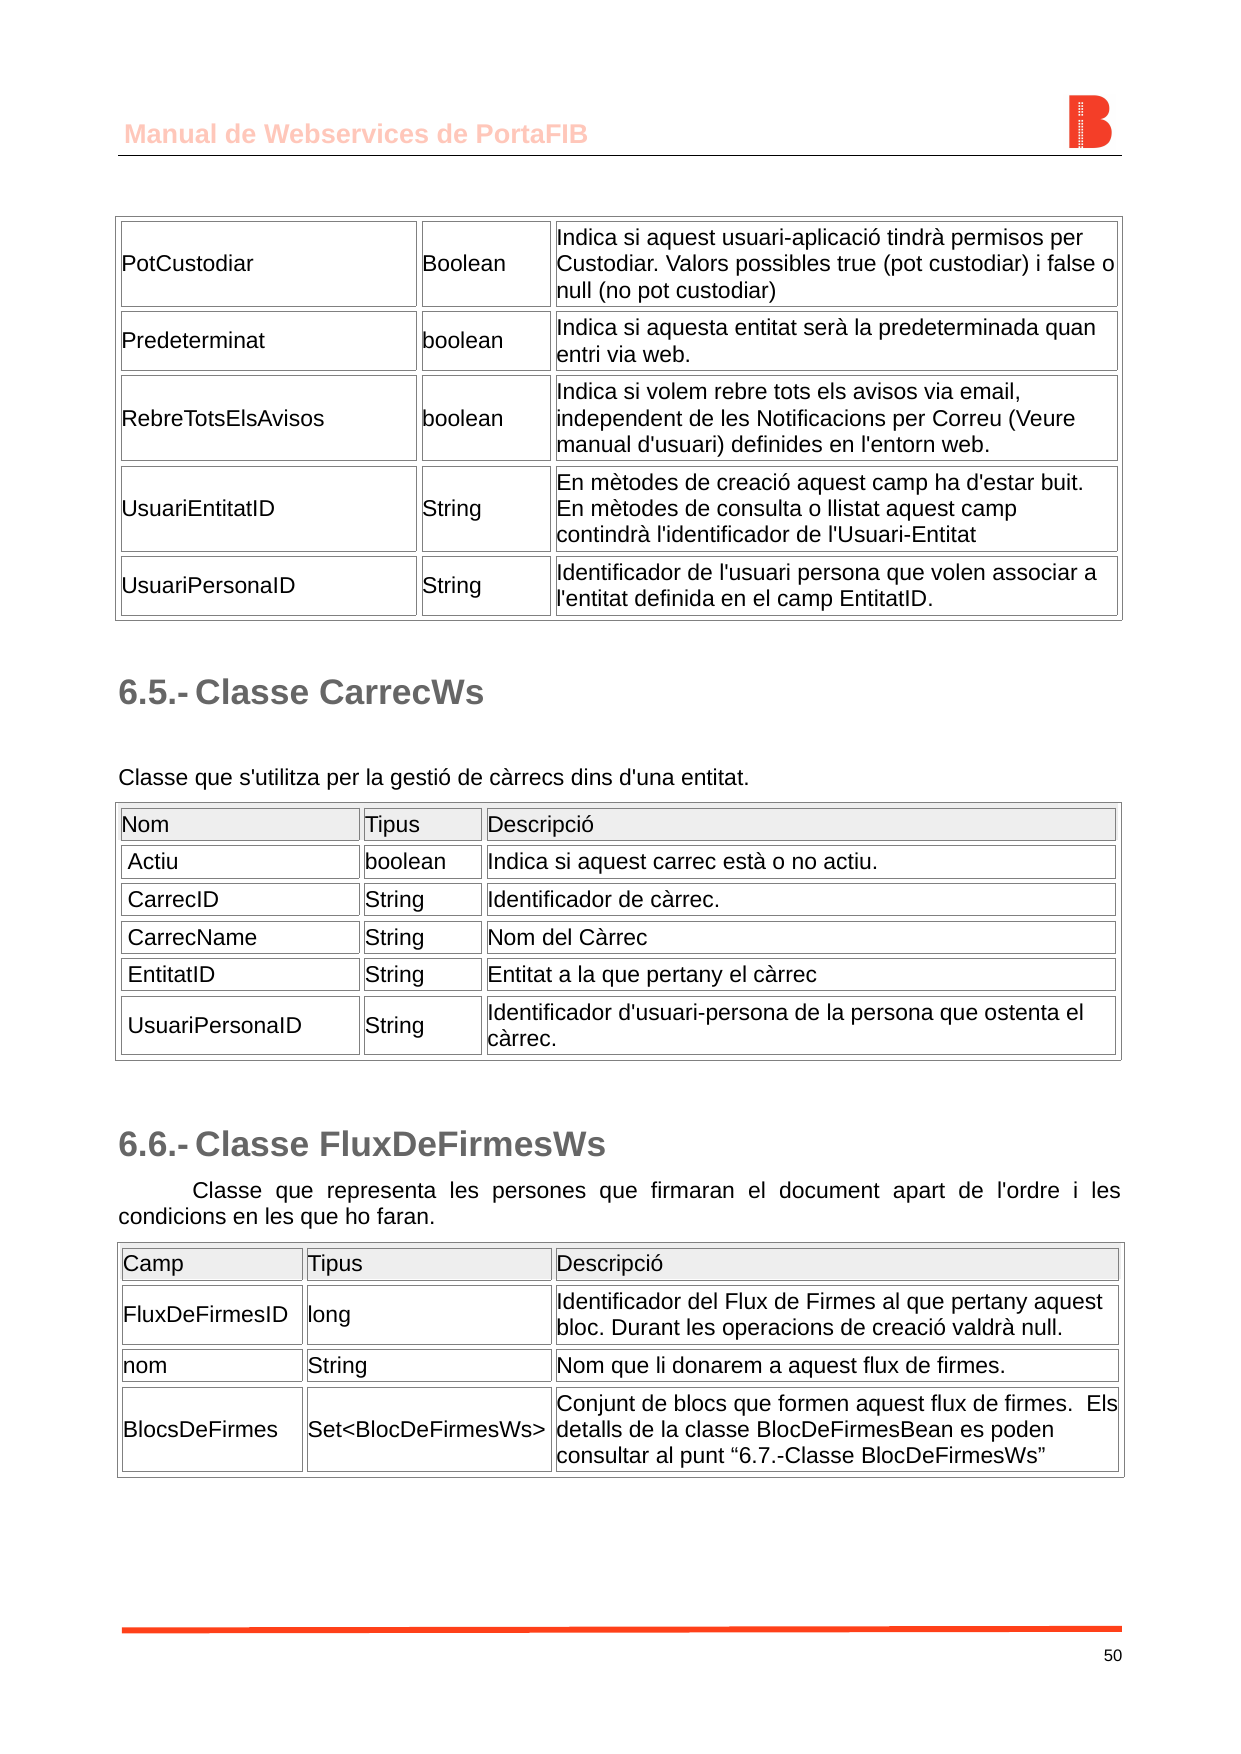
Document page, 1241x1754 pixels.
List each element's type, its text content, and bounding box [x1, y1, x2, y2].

table_cell Identificador de l'usuari persona que volen associar a l'entitat definida en el camp EntitatID. [553, 551, 1119, 614]
table_cell PotCustodiar [118, 217, 419, 306]
table_cell RebreTotsElsAvisos [118, 370, 419, 460]
table_cell En mètodes de creació aquest camp ha d'estar buit. En mètodes de consulta o llistat aquest camp contindrà l'identificador de l'Usuari-Entitat [553, 460, 1119, 551]
table_header Descripció [484, 803, 1118, 840]
table_header Tipus [305, 1243, 553, 1279]
subtitle Classe CarrecWs [118, 671, 1122, 712]
table_header Camp [120, 1243, 304, 1279]
table_cell Entitat a la que pertany el càrrec [484, 953, 1118, 990]
table_cell Predeterminat [118, 306, 419, 370]
table_cell String [419, 460, 553, 551]
table_header Descripció [553, 1243, 1121, 1279]
table_cell String [362, 878, 484, 915]
table_cell FluxDeFirmesID [120, 1280, 304, 1343]
table_cell Indica si volem rebre tots els avisos via email, independent de les Notificacions per Correu (Veure manual d'usuari) definides en l'entorn web. [553, 370, 1119, 460]
text Classe que representa les persones que firmaran el document apart de l'ordre i les condicions en les que ho faran. [118, 1177, 1122, 1229]
table_cell UsuariEntitatID [118, 460, 419, 551]
table_cell String [419, 551, 553, 614]
table_cell Set<BlocDeFirmesWs> [305, 1381, 553, 1471]
table_cell String [362, 915, 484, 953]
table_cell Identificador de càrrec. [484, 878, 1118, 915]
table_cell UsuariPersonaID [118, 551, 419, 614]
table_cell String [362, 990, 484, 1054]
table_cell Nom que li donarem a aquest flux de firmes. [553, 1344, 1121, 1381]
table_cell Indica si aquest carrec està o no actiu. [484, 840, 1118, 877]
table_header Nom [118, 803, 362, 840]
subtitle Classe FluxDeFirmesWs [118, 1123, 1122, 1164]
table_header Tipus [362, 803, 484, 840]
table_cell Actiu [118, 840, 362, 877]
table_cell Conjunt de blocs que formen aquest flux de firmes. Els detalls de la classe BlocDeFirmesBean es poden consultar al punt “6.7.-Classe BlocDeFirmesWs” [553, 1381, 1121, 1471]
table_cell BlocsDeFirmes [120, 1381, 304, 1471]
table_cell EntitatID [118, 953, 362, 990]
table_cell UsuariPersonaID [118, 990, 362, 1054]
table_cell long [305, 1280, 553, 1343]
table_cell Boolean [419, 217, 553, 306]
picture [1063, 94, 1117, 150]
table_cell Identificador del Flux de Firmes al que pertany aquest bloc. Durant les operacions de creació valdrà null. [553, 1280, 1121, 1343]
table_cell String [362, 953, 484, 990]
table_cell Identificador d'usuari-persona de la persona que ostenta el càrrec. [484, 990, 1118, 1054]
text Classe que s'utilitza per la gestió de càrrecs dins d'una entitat. [118, 763, 1122, 790]
table_cell CarrecName [118, 915, 362, 953]
table_cell CarrecID [118, 878, 362, 915]
table_cell Nom del Càrrec [484, 915, 1118, 953]
table_cell String [305, 1344, 553, 1381]
table_cell boolean [419, 370, 553, 460]
table_cell boolean [362, 840, 484, 877]
table_cell Indica si aquesta entitat serà la predeterminada quan entri via web. [553, 306, 1119, 370]
table_cell boolean [419, 306, 553, 370]
table_cell Indica si aquest usuari-aplicació tindrà permisos per Custodiar. Valors possibles true (pot custodiar) i false o null (no pot custodiar) [553, 217, 1119, 306]
table_cell nom [120, 1344, 304, 1381]
